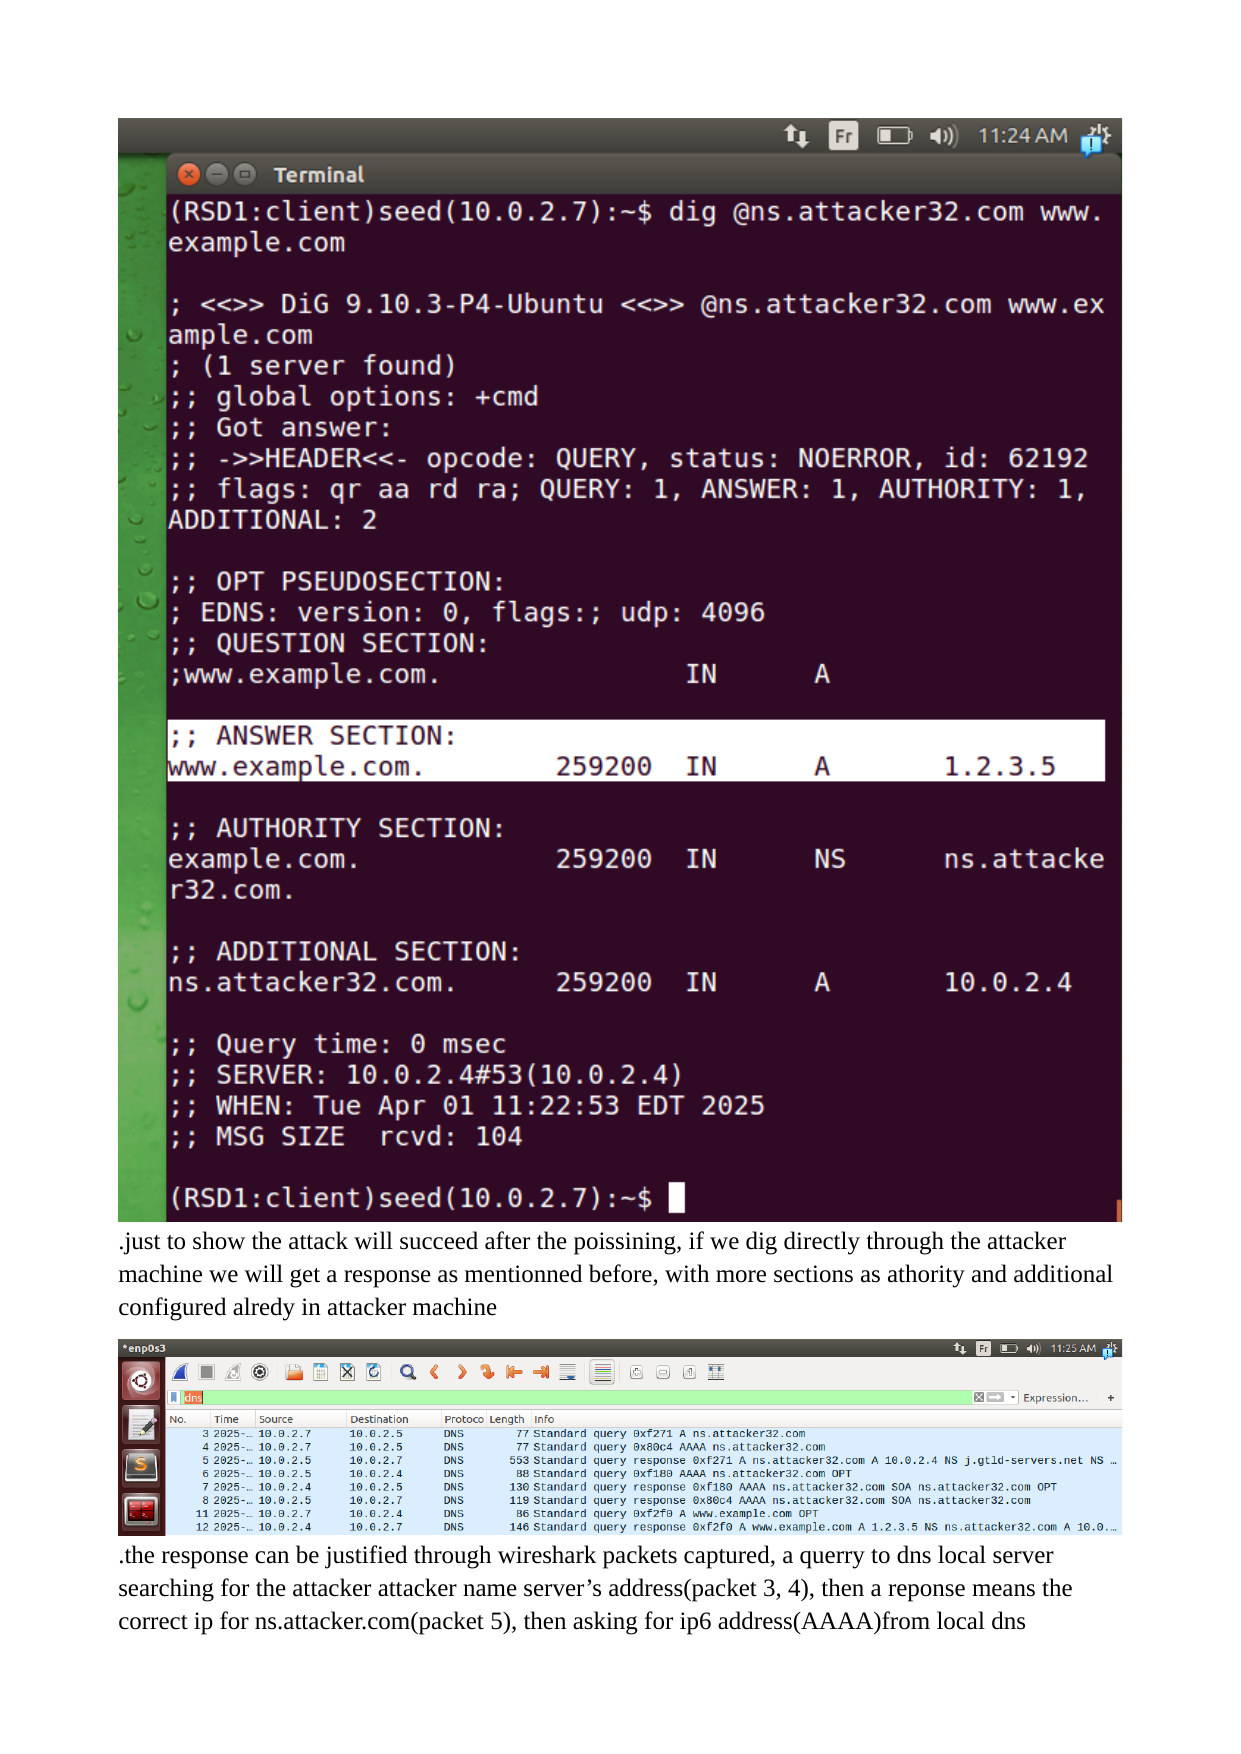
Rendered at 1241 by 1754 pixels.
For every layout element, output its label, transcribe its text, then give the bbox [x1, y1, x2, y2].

picture [118, 1339, 1123, 1536]
text .just to show the attack will succeed after the poissining, if we dig directly through the attacker machine we will get a response as mentionned before, with more sections as athority and additional configured alredy in attacker machine [118, 1222, 1122, 1321]
text .the response can be justified through wireshark packets captured, a querry to dns local server searching for the attacker attacker name server’s address(packet 3, 4), then a reponse means the correct ip for ns.attacker.com(packet 5), then asking for ip6 address(AAAA)from local dns [118, 1536, 1122, 1634]
picture [118, 118, 1123, 1222]
